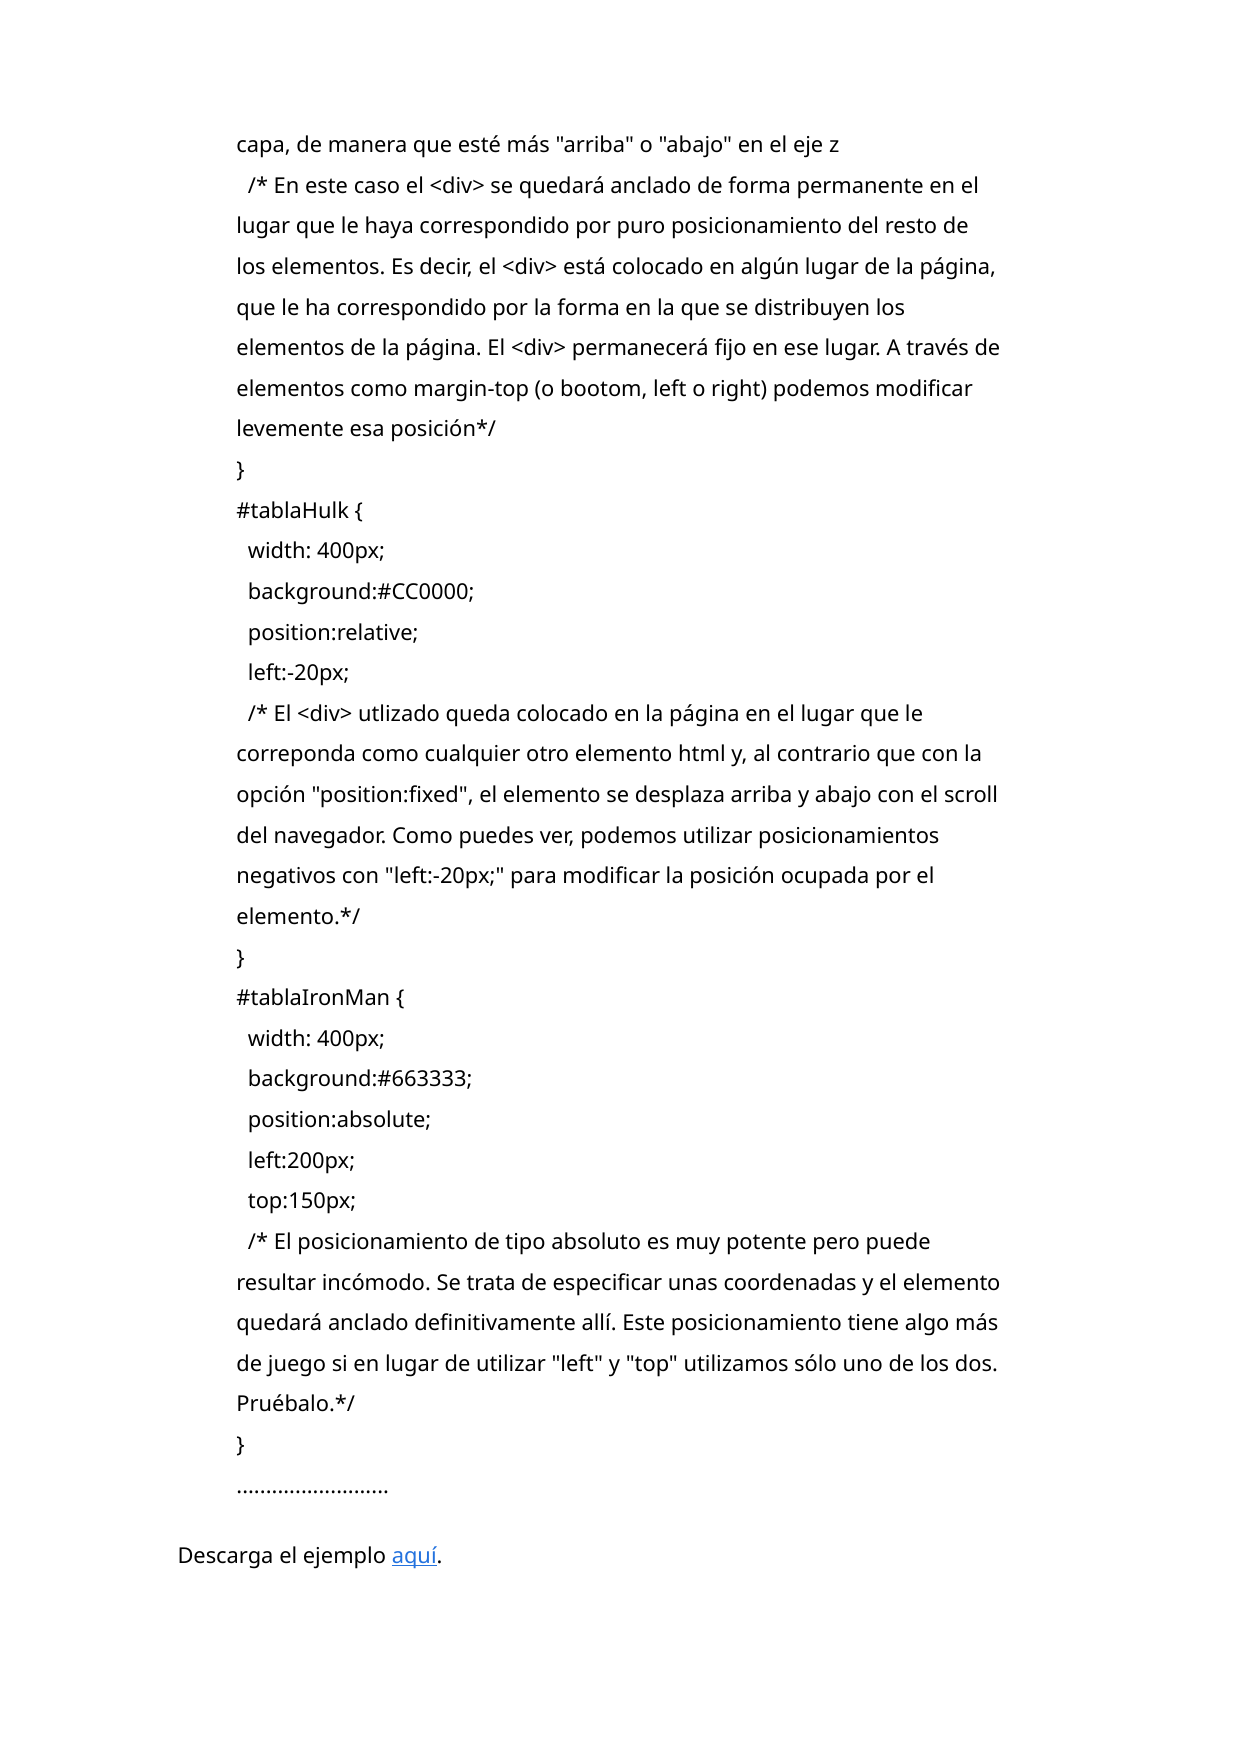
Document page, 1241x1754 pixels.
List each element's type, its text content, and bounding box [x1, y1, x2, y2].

text capa, de manera que esté más "arriba" o "abajo" en el eje z /* En este caso el <div> se quedará anclado de forma permanente en el lugar que le haya correspondido por puro posicionamiento del resto de los elementos. Es decir, el <div> está colocado en algún lugar de la página, que le ha correspondido por la forma en la que se distribuyen los elementos de la página. El <div> permanecerá fijo en ese lugar. A través de elementos como margin-top (o bootom, left o right) podemos modificar levemente esa posición*/ } #tablaHulk { width: 400px; background:#CC0000; position:relative; left:-20px; /* El <div> utlizado queda colocado en la página en el lugar que le correponda como cualquier otro elemento html y, al contrario que con la opción "position:fixed", el elemento se desplaza arriba y abajo con el scroll del navegador. Como puedes ver, podemos utilizar posicionamientos negativos con "left:-20px;" para modificar la posición ocupada por el elemento.*/ } #tablaIronMan { width: 400px; background:#663333; position:absolute; left:200px; top:150px; /* El posicionamiento de tipo absoluto es muy potente pero puede resultar incómodo. Se trata de especificar unas coordenadas y el elemento quedará anclado definitivamente allí. Este posicionamiento tiene algo más de juego si en lugar de utilizar "left" y "top" utilizamos sólo uno de los dos. Pruébalo.*/ } .......................... [236, 118, 1004, 1499]
text Descarga el ejemplo aquí. [177, 1529, 1063, 1569]
